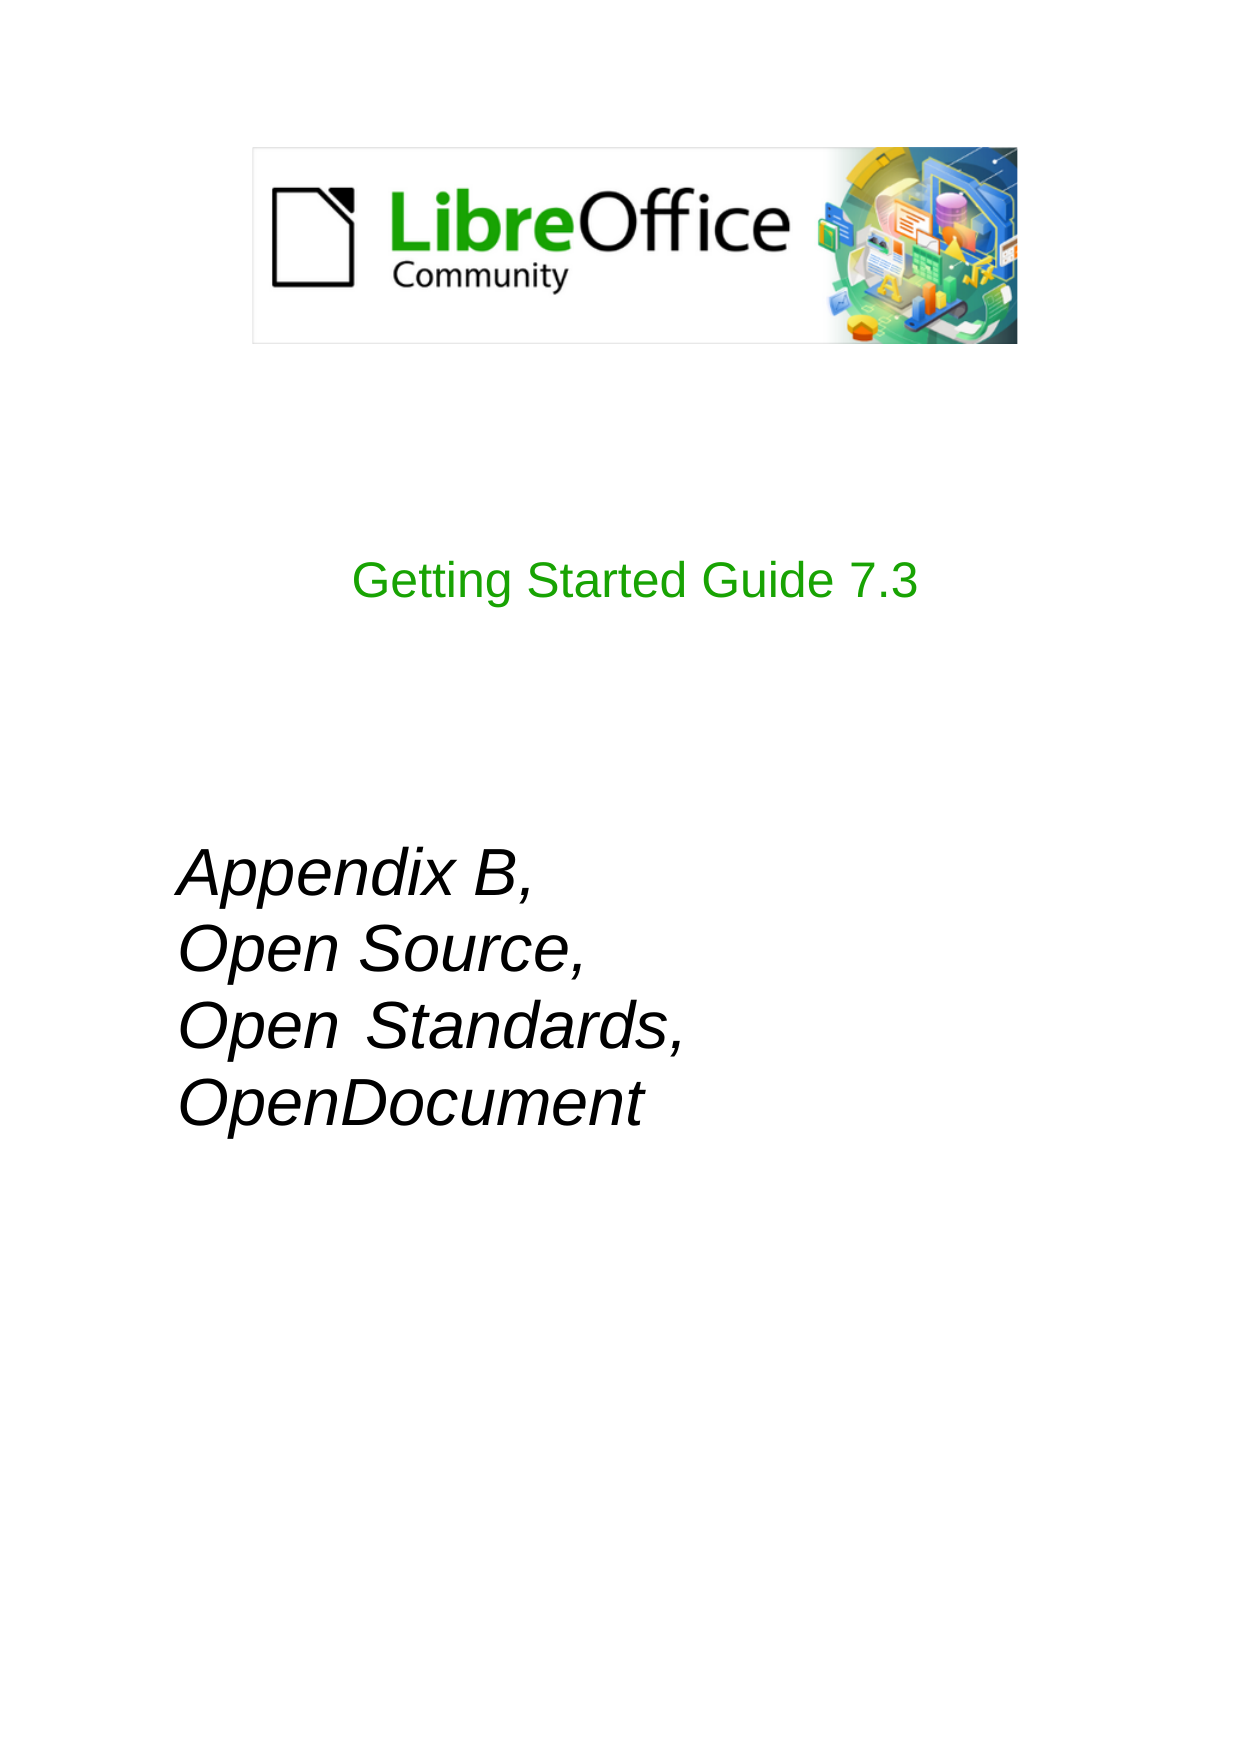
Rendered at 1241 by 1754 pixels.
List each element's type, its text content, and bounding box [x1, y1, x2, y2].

title Appendix B, Open Source, Open Standards, OpenDocument [177, 833, 1093, 1139]
text Getting Started Guide 7.3 [177, 550, 1093, 608]
picture [252, 147, 1018, 344]
